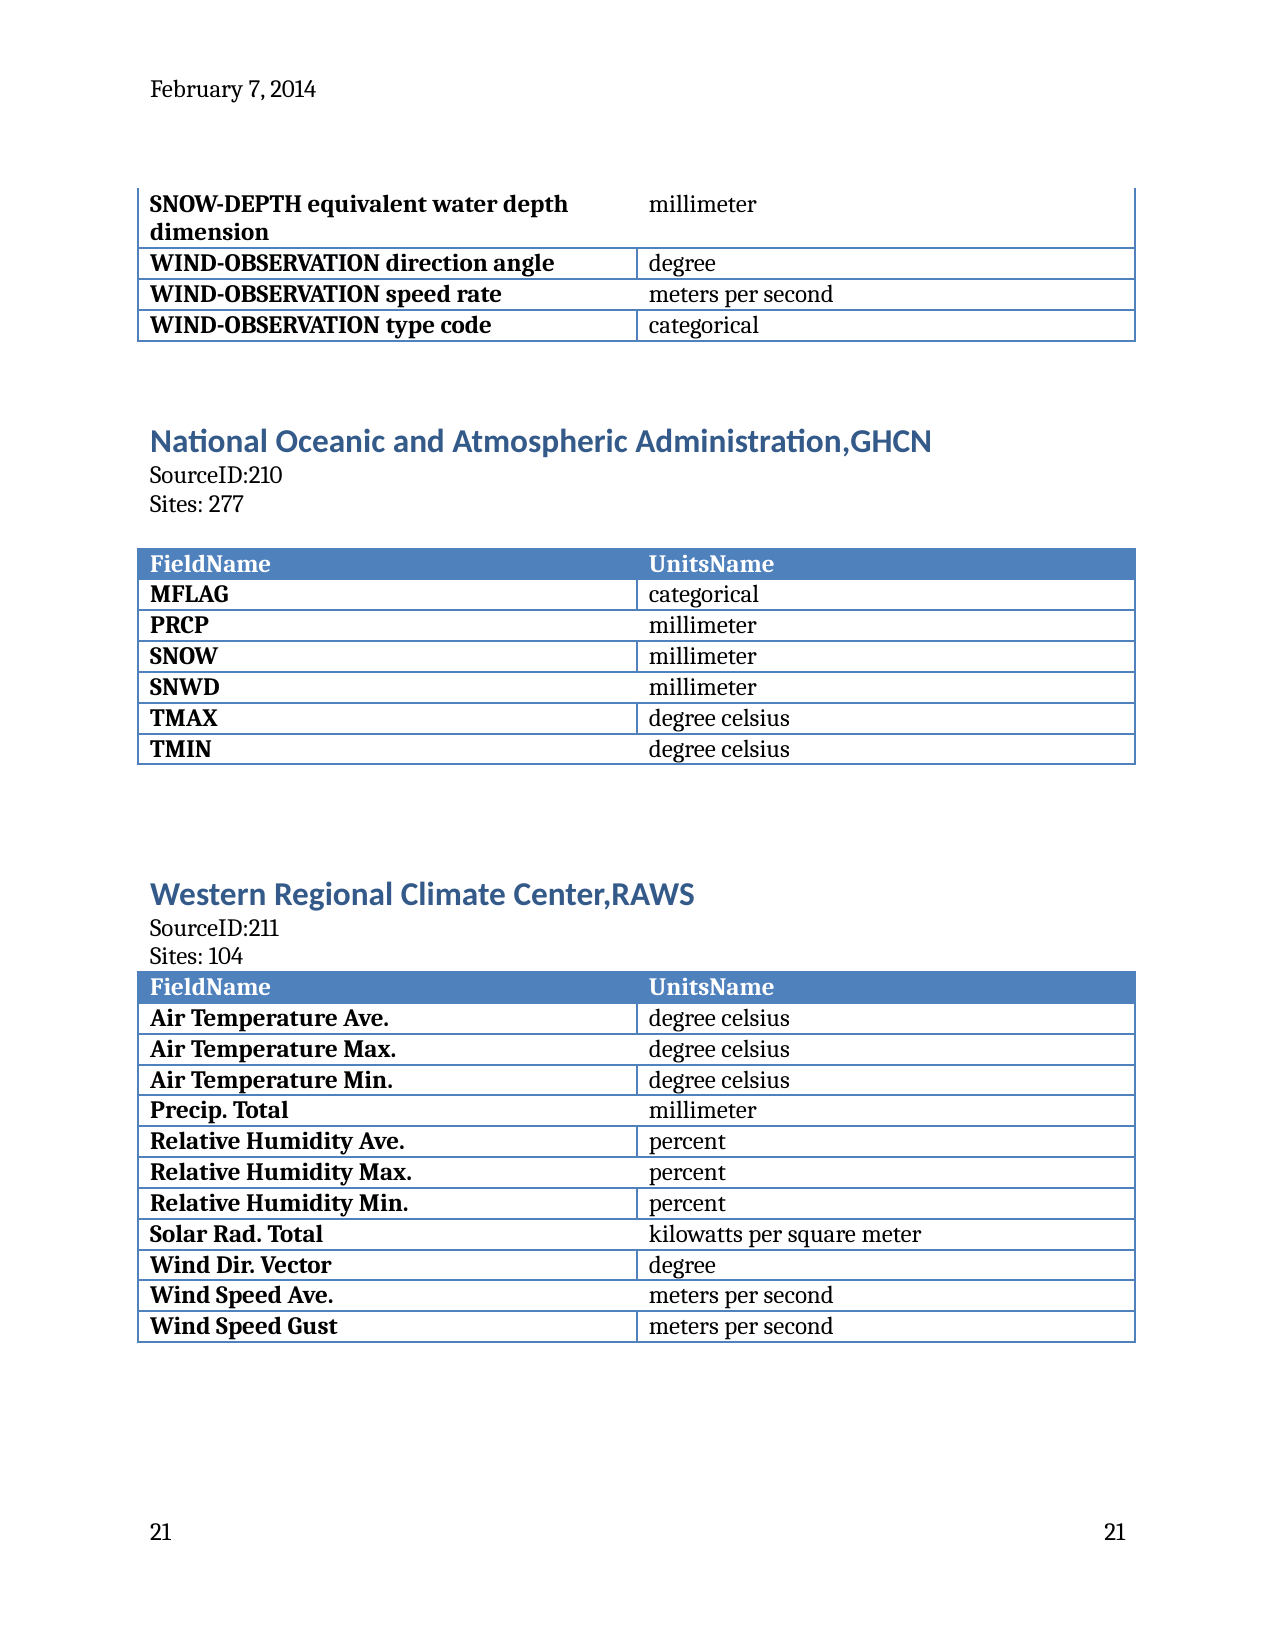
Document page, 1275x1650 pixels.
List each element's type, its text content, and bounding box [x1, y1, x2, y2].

table_cell percent [638, 1189, 1134, 1218]
table_cell PRCP [139, 611, 637, 640]
table_cell millimeter [637, 611, 1134, 640]
table_cell degree celsius [638, 1066, 1134, 1094]
table_cell Wind Speed Ave. [139, 1281, 637, 1310]
table_cell Precip. Total [139, 1096, 637, 1125]
table_cell Relative Humidity Max. [139, 1158, 637, 1187]
table_cell Air Temperature Max. [139, 1035, 637, 1063]
text SourceID:210 [150, 461, 1125, 490]
table_cell WIND-OBSERVATION direction angle [139, 249, 636, 278]
table_cell degree [638, 1251, 1134, 1279]
table_cell meters per second [637, 280, 1134, 309]
table_cell millimeter [637, 188, 1134, 247]
table_cell millimeter [637, 1096, 1134, 1125]
table_cell degree celsius [637, 1035, 1134, 1063]
table_cell millimeter [637, 673, 1134, 702]
subtitle Western Regional Climate Center,RAWS [150, 873, 1125, 913]
table_cell categorical [638, 311, 1134, 339]
table_cell SNOW [139, 642, 636, 671]
table_cell TMIN [139, 735, 637, 763]
subtitle National Oceanic and Atmospheric Administration,GHCN [150, 420, 1125, 461]
table_cell Solar Rad. Total [139, 1220, 637, 1248]
table_cell Relative Humidity Min. [139, 1189, 636, 1218]
table_cell SNOW-DEPTH equivalent water depth dimension [139, 188, 637, 247]
table_cell degree [638, 249, 1134, 278]
table_cell Air Temperature Ave. [139, 1004, 636, 1033]
table_cell WIND-OBSERVATION speed rate [139, 280, 637, 309]
table_cell millimeter [638, 642, 1134, 671]
table_cell percent [638, 1127, 1134, 1156]
table_header FieldName [139, 973, 637, 1002]
text Sites: 104 [150, 942, 1125, 971]
table_cell Wind Speed Gust [139, 1312, 636, 1341]
table_cell degree celsius [638, 704, 1134, 732]
table_cell meters per second [638, 1312, 1134, 1341]
table_cell meters per second [637, 1281, 1134, 1310]
table_cell percent [637, 1158, 1134, 1187]
table_header UnitsName [637, 550, 1134, 578]
table_cell degree celsius [637, 735, 1134, 763]
table_cell Wind Dir. Vector [139, 1251, 636, 1279]
table_cell kilowatts per square meter [637, 1220, 1134, 1248]
table_cell Air Temperature Min. [139, 1066, 636, 1094]
table_cell SNWD [139, 673, 637, 702]
table_cell MFLAG [139, 580, 636, 609]
table_cell degree celsius [638, 1004, 1134, 1033]
table_header UnitsName [637, 973, 1134, 1002]
table_cell WIND-OBSERVATION type code [139, 311, 636, 339]
text SourceID:211 [150, 913, 1125, 942]
table_header FieldName [139, 550, 637, 578]
text Sites: 277 [150, 490, 1125, 519]
table_cell TMAX [139, 704, 636, 732]
table_cell categorical [638, 580, 1134, 609]
table_cell Relative Humidity Ave. [139, 1127, 636, 1156]
